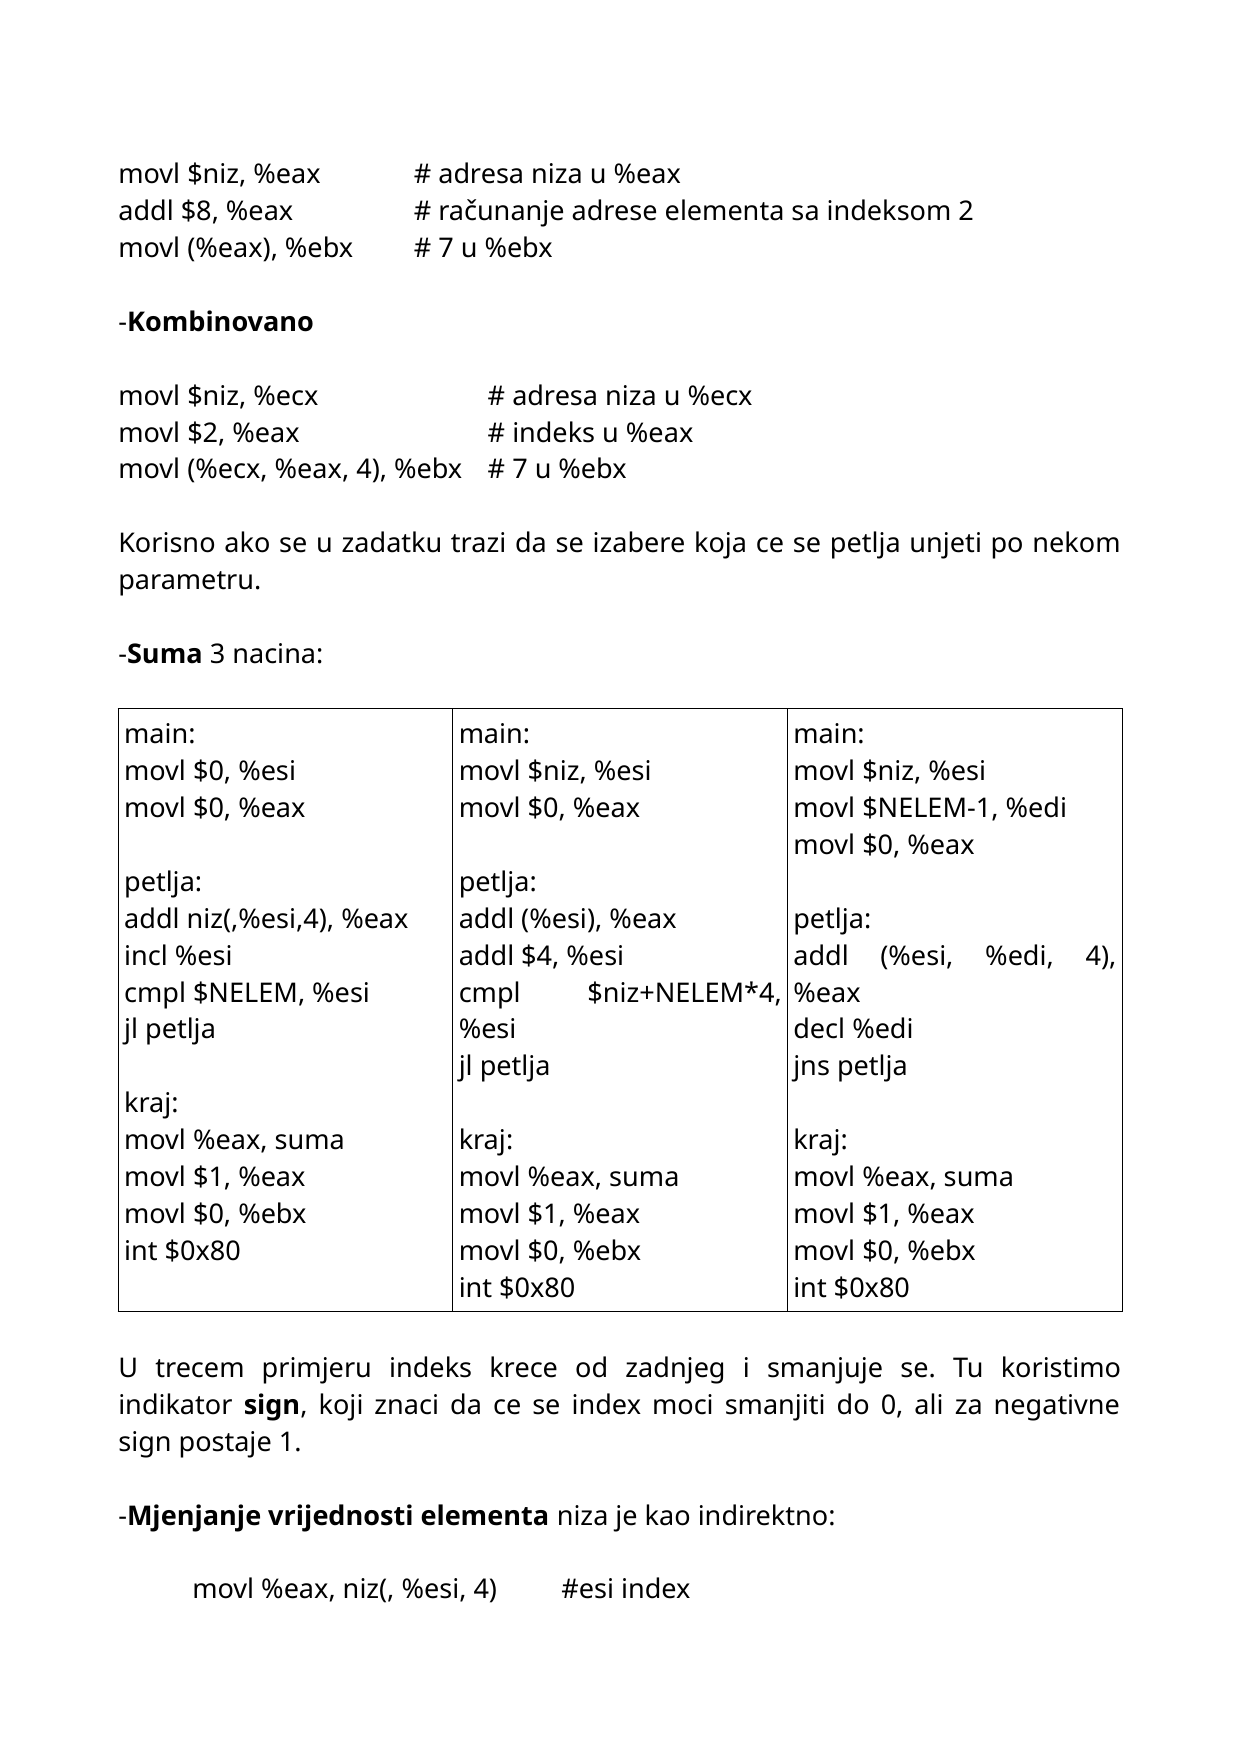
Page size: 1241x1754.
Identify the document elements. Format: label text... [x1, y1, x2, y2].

text movl $2, %eax # indeks u %eax [118, 413, 1122, 450]
text -Mjenjanje vrijednosti elementa niza je kao indirektno: [118, 1496, 1122, 1533]
text movl $niz, %eax # adresa niza u %eax [118, 155, 1122, 192]
text addl $8, %eax # računanje adrese elementa sa indeksom 2 [118, 192, 1122, 229]
text Korisno ako se u zadatku trazi da se izabere koja ce se petlja unjeti po nekom parametru. [118, 524, 1122, 597]
text movl (%eax), %ebx # 7 u %ebx [118, 229, 1122, 266]
text -Suma 3 nacina: [118, 634, 1122, 671]
text movl $niz, %ecx # adresa niza u %ecx [118, 376, 1122, 413]
text movl %eax, niz(, %esi, 4) #esi index [118, 1570, 1122, 1607]
text -Kombinovano [118, 302, 1122, 339]
table_header main: movl $0, %esi movl $0, %eax petlja: addl niz(,%esi,4), %eax incl %esi cmpl $NELEM, %esi jl petlja kraj: movl %eax, suma movl $1, %eax movl $0, %ebx int $0x80 [119, 709, 452, 1311]
text U trecem primjeru indeks krece od zadnjeg i smanjuje se. Tu koristimo indikator sign, koji znaci da ce se index moci smanjiti do 0, ali za negativne sign postaje 1. [118, 1348, 1122, 1459]
table_header main: movl $niz, %esi movl $NELEM-1, %edi movl $0, %eax petlja: addl (%esi, %edi, 4), %eax decl %edi jns petlja kraj: movl %eax, suma movl $1, %eax movl $0, %ebx int $0x80 [788, 709, 1122, 1311]
table_header main: movl $niz, %esi movl $0, %eax petlja: addl (%esi), %eax addl $4, %esi cmpl $niz+NELEM*4, %esi jl petlja kraj: movl %eax, suma movl $1, %eax movl $0, %ebx int $0x80 [453, 709, 787, 1311]
text movl (%ecx, %eax, 4), %ebx # 7 u %ebx [118, 450, 1122, 487]
